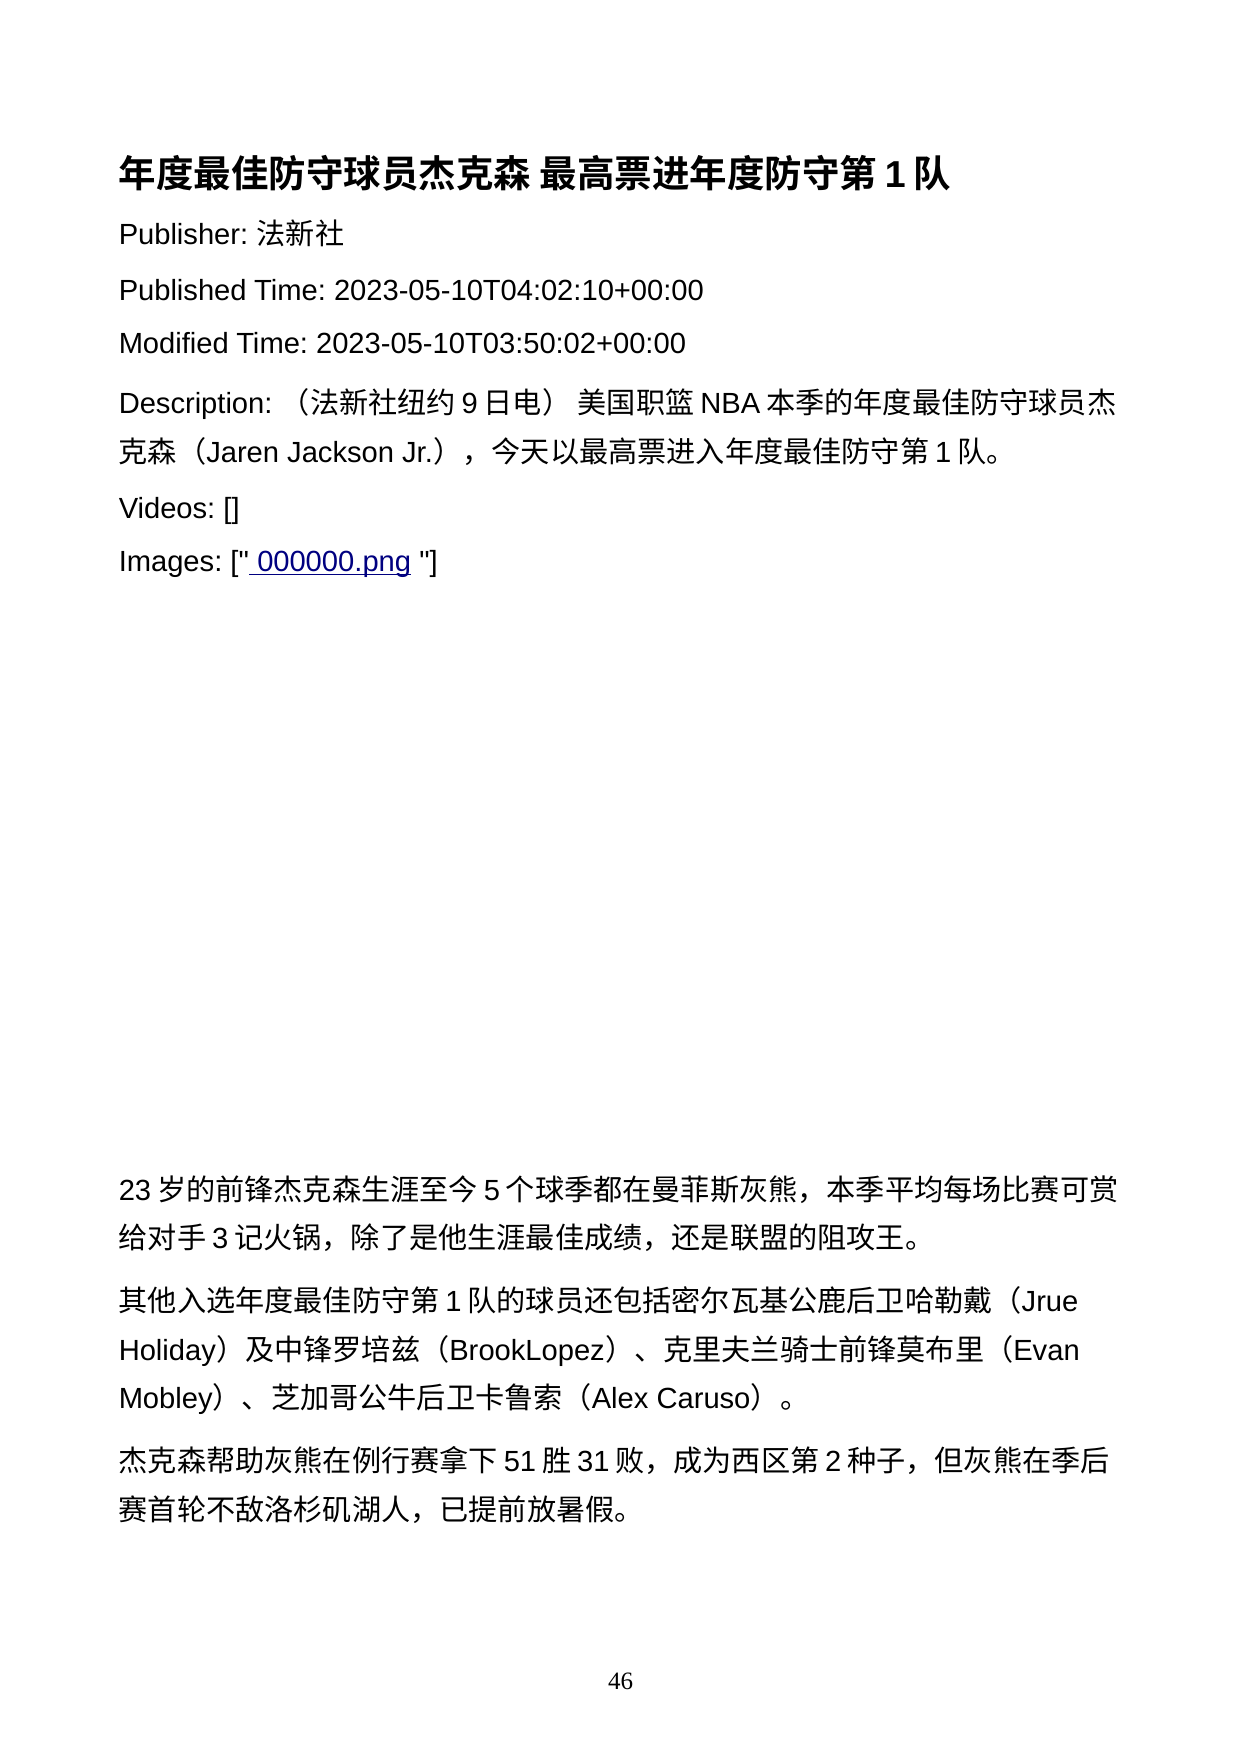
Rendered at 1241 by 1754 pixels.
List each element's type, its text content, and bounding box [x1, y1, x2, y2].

text Published Time: 2023-05-10T04:02:10+00:00 [118, 273, 1122, 307]
text 23岁的前锋杰克森生涯至今5个球季都在曼菲斯灰熊，本季平均每场比赛可赏给对手3记火锅，除了是他生涯最佳成绩，还是联盟的阻攻王。 [118, 1166, 1122, 1257]
text 杰克森帮助灰熊在例行赛拿下51胜31败，成为西区第2种子，但灰熊在季后赛首轮不敌洛杉矶湖人，已提前放暑假。 [118, 1438, 1122, 1529]
text Modified Time: 2023-05-10T03:50:02+00:00 [118, 327, 1122, 360]
text Images: [" 000000.png "] [118, 544, 1122, 578]
text Description: （法新社纽约9日电） 美国职篮NBA本季的年度最佳防守球员杰克森（Jaren Jackson Jr.），今天以最高票进入年度最佳防守第1队。 [118, 380, 1122, 471]
subtitle 年度最佳防守球员杰克森 最高票进年度防守第1队 [118, 143, 1122, 198]
text Videos: [] [118, 491, 1122, 525]
text 其他入选年度最佳防守第1队的球员还包括密尔瓦基公鹿后卫哈勒戴（Jrue Holiday）及中锋罗培兹（BrookLopez）、克里夫兰骑士前锋莫布里（Evan Mobley）、芝加哥公牛后卫卡鲁索（Alex Caruso）。 [118, 1278, 1122, 1417]
text Publisher: 法新社 [118, 210, 1122, 253]
